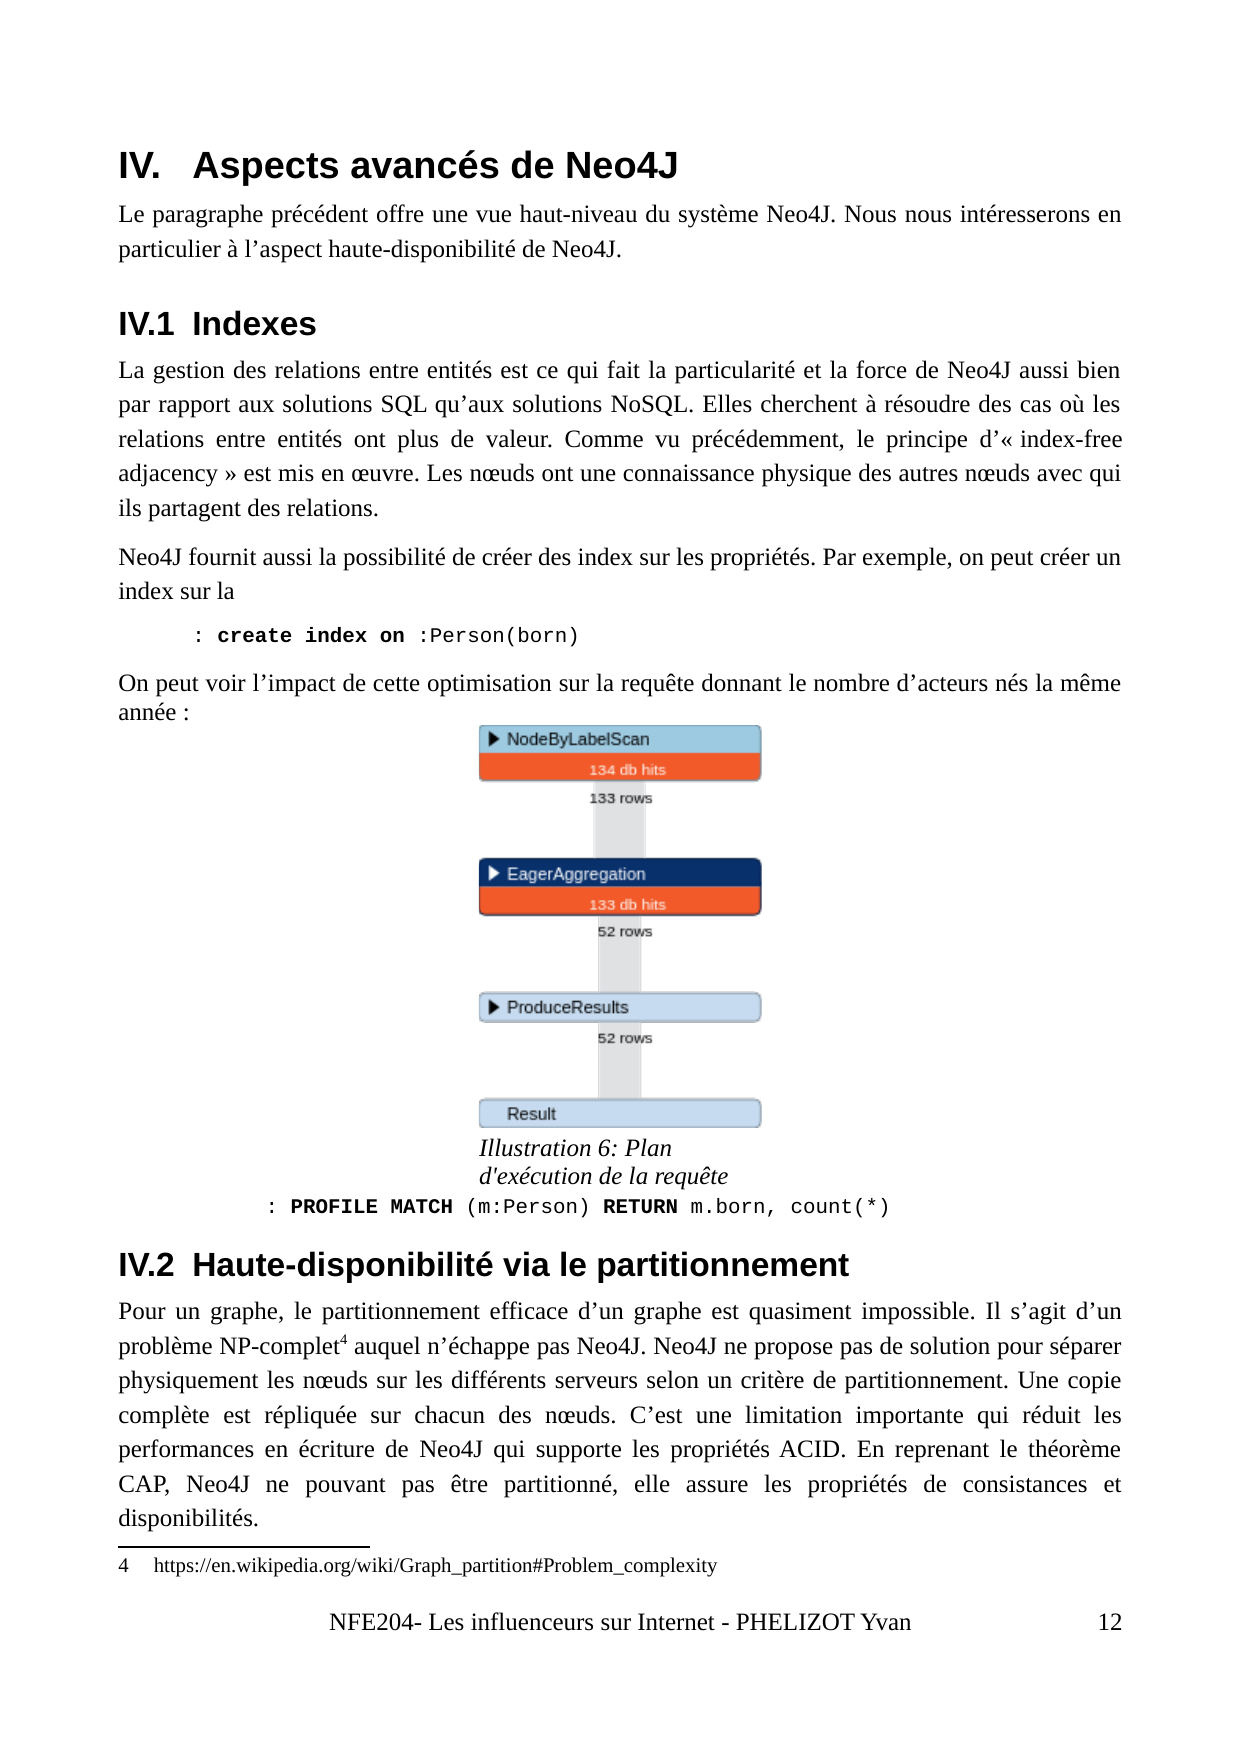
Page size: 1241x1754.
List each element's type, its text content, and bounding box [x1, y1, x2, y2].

text On peut voir l’impact de cette optimisation sur la requête donnant le nombre d’acteurs nés la même année : [118, 668, 1122, 726]
subtitle Indexes [118, 304, 1122, 342]
subtitle Haute-disponibilité via le partitionnement [118, 1245, 1122, 1284]
text Neo4J fournit aussi la possibilité de créer des index sur les propriétés. Par exemple, on peut créer un index sur la [118, 542, 1122, 605]
text La gestion des relations entre entités est ce qui fait la particularité et la force de Neo4J aussi bien par rapport aux solutions SQL qu’aux solutions NoSQL. Elles cherchent à résoudre des cas où les relations entre entités ont plus de valeur. Comme vu précédemment, le principe d’« index-free adjacency » est mis en œuvre. Les nœuds ont une connaissance physique des autres nœuds avec qui ils partagent des relations. [118, 355, 1122, 521]
text https://en.wikipedia.org/wiki/Graph_partition#Problem_complexity [118, 1553, 1122, 1577]
list Illustration 6: Plan d'exécution de la requête [479, 1128, 762, 1190]
text Le paragraphe précédent offre une vue haut-niveau du système Neo4J. Nous nous intéresserons en particulier à l’aspect haute-disponibilité de Neo4J. [118, 199, 1122, 262]
list : PROFILE MATCH (m:Person) RETURN m.born, count(*) [236, 1196, 1122, 1219]
subtitle Aspects avancés de Neo4J [118, 143, 1122, 187]
picture [478, 725, 762, 1128]
text Pour un graphe, le partitionnement efficace d’un graphe est quasiment impossible. Il s’agit d’un problème NP-complet auquel n’échappe pas Neo4J. Neo4J ne propose pas de solution pour séparer physiquement les nœuds sur les différents serveurs selon un critère de partitionnement. Une copie complète est répliquée sur chacun des nœuds. C’est une limitation importante qui réduit les performances en écriture de Neo4J qui supporte les propriétés ACID. En reprenant le théorème CAP, Neo4J ne pouvant pas être partitionné, elle assure les propriétés de consistances et disponibilités. [118, 1296, 1122, 1532]
text : create index on :Person(born) [118, 625, 1122, 649]
